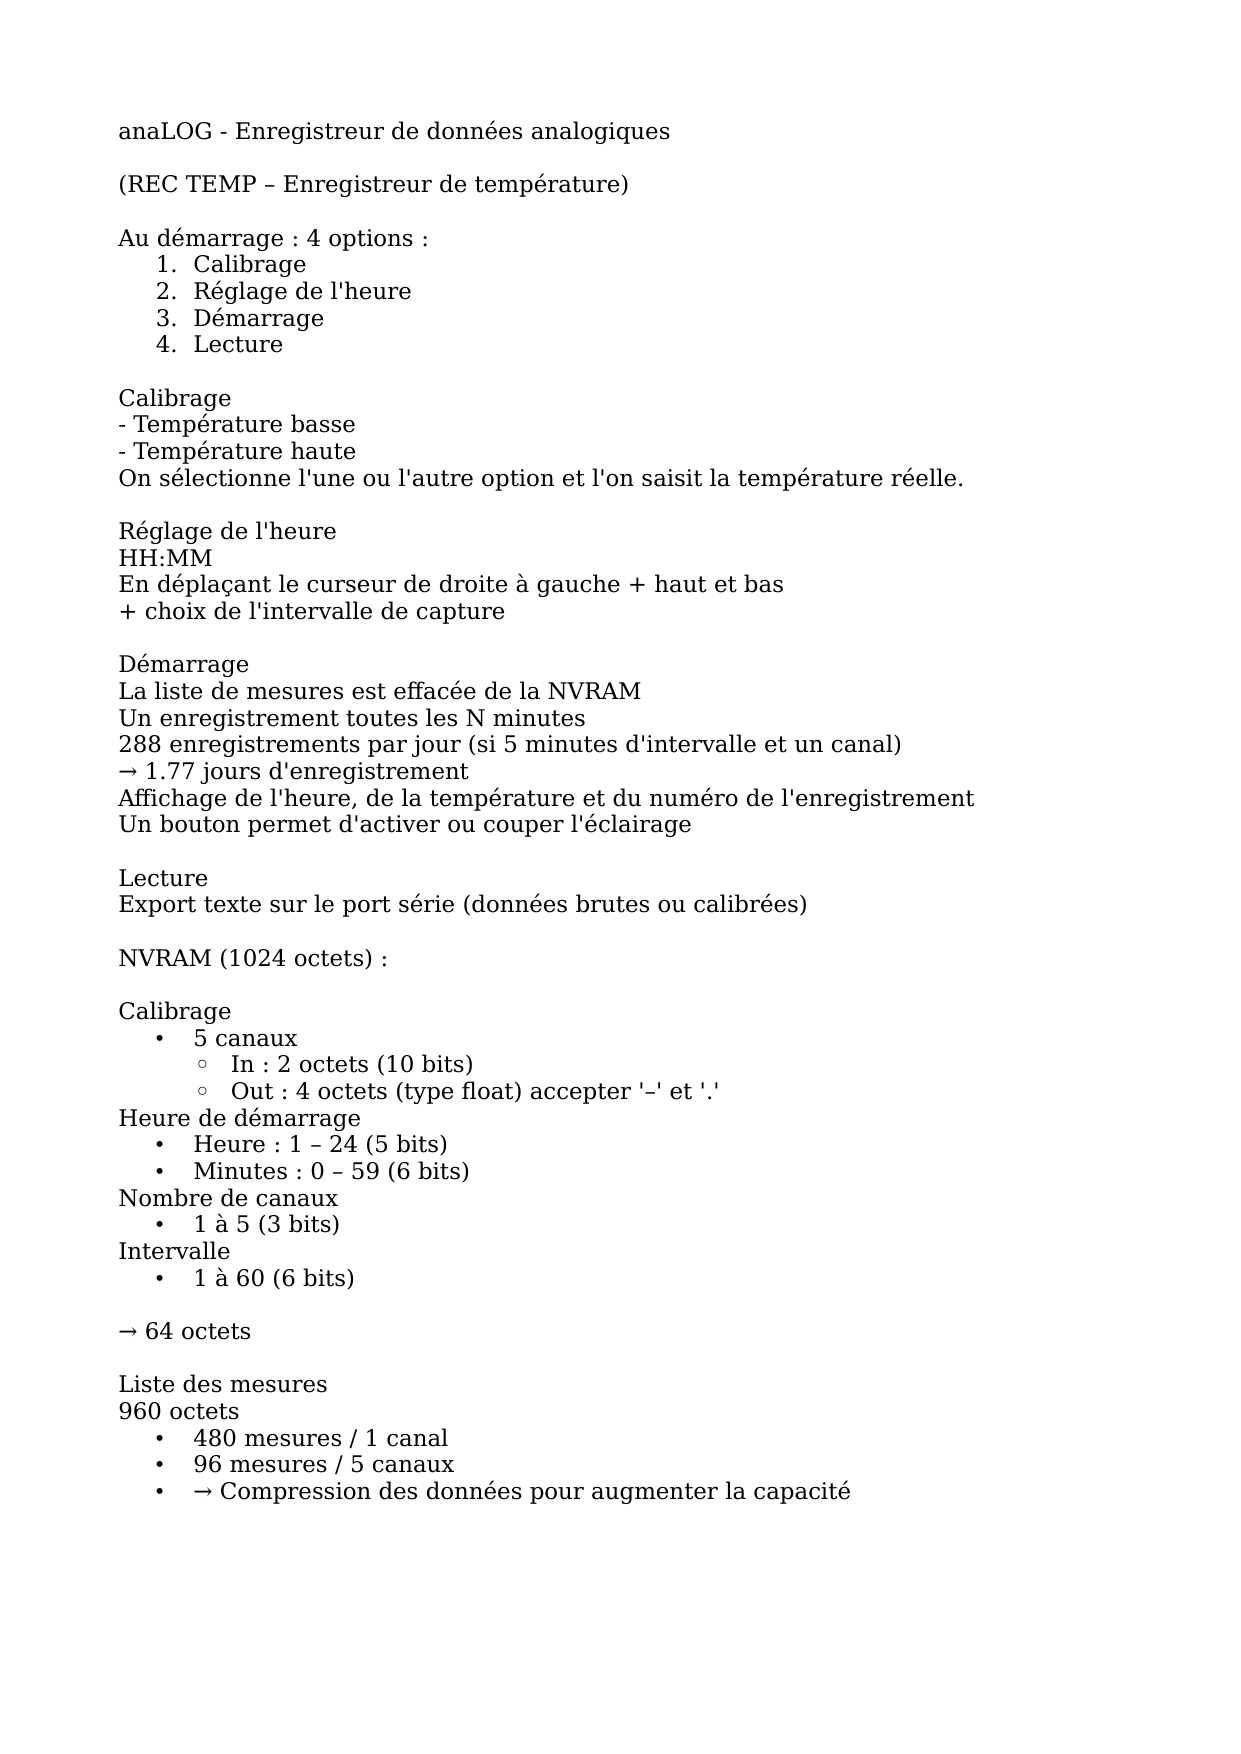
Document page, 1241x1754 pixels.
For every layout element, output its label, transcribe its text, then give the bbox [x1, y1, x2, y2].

text - Température basse [118, 411, 1122, 438]
text HH:MM [118, 545, 1122, 571]
text (REC TEMP – Enregistreur de température) [118, 171, 1122, 198]
list In : 2 octets (10 bits) [193, 1051, 1122, 1078]
text Calibrage [118, 998, 1122, 1025]
list Démarrage [156, 305, 1122, 331]
text Heure de démarrage [118, 1105, 1122, 1131]
list 5 canaux [156, 1025, 1122, 1051]
text Calibrage [118, 385, 1122, 411]
text NVRAM (1024 octets) : [118, 945, 1122, 971]
text Au démarrage : 4 options : [118, 225, 1122, 251]
text 960 octets [118, 1398, 1122, 1425]
list Réglage de l'heure [156, 278, 1122, 305]
text + choix de l'intervalle de capture [118, 598, 1122, 625]
list 1 à 60 (6 bits) [156, 1265, 1122, 1291]
text anaLOG - Enregistreur de données analogiques [118, 118, 1122, 145]
text Un enregistrement toutes les N minutes [118, 705, 1122, 731]
list 1 à 5 (3 bits) [156, 1211, 1122, 1238]
text Nombre de canaux [118, 1185, 1122, 1211]
text On sélectionne l'une ou l'autre option et l'on saisit la température réelle. [118, 465, 1122, 491]
text Un bouton permet d'activer ou couper l'éclairage [118, 811, 1122, 838]
text Export texte sur le port série (données brutes ou calibrées) [118, 891, 1122, 918]
list Lecture [156, 331, 1122, 358]
list → Compression des données pour augmenter la capacité [156, 1478, 1122, 1505]
text Liste des mesures [118, 1371, 1122, 1398]
text → 64 octets [118, 1318, 1122, 1345]
text → 1.77 jours d'enregistrement [118, 758, 1122, 785]
text Démarrage [118, 651, 1122, 678]
text La liste de mesures est effacée de la NVRAM [118, 678, 1122, 705]
list Calibrage [156, 251, 1122, 278]
list Out : 4 octets (type float) accepter '–' et '.' [193, 1078, 1122, 1105]
text 288 enregistrements par jour (si 5 minutes d'intervalle et un canal) [118, 731, 1122, 758]
list 96 mesures / 5 canaux [156, 1451, 1122, 1478]
list Minutes : 0 – 59 (6 bits) [156, 1158, 1122, 1185]
text Réglage de l'heure [118, 518, 1122, 545]
text Lecture [118, 865, 1122, 891]
text Intervalle [118, 1238, 1122, 1265]
text En déplaçant le curseur de droite à gauche + haut et bas [118, 571, 1122, 598]
text - Température haute [118, 438, 1122, 465]
text Affichage de l'heure, de la température et du numéro de l'enregistrement [118, 785, 1122, 811]
list Heure : 1 – 24 (5 bits) [156, 1131, 1122, 1158]
list 480 mesures / 1 canal [156, 1425, 1122, 1451]
